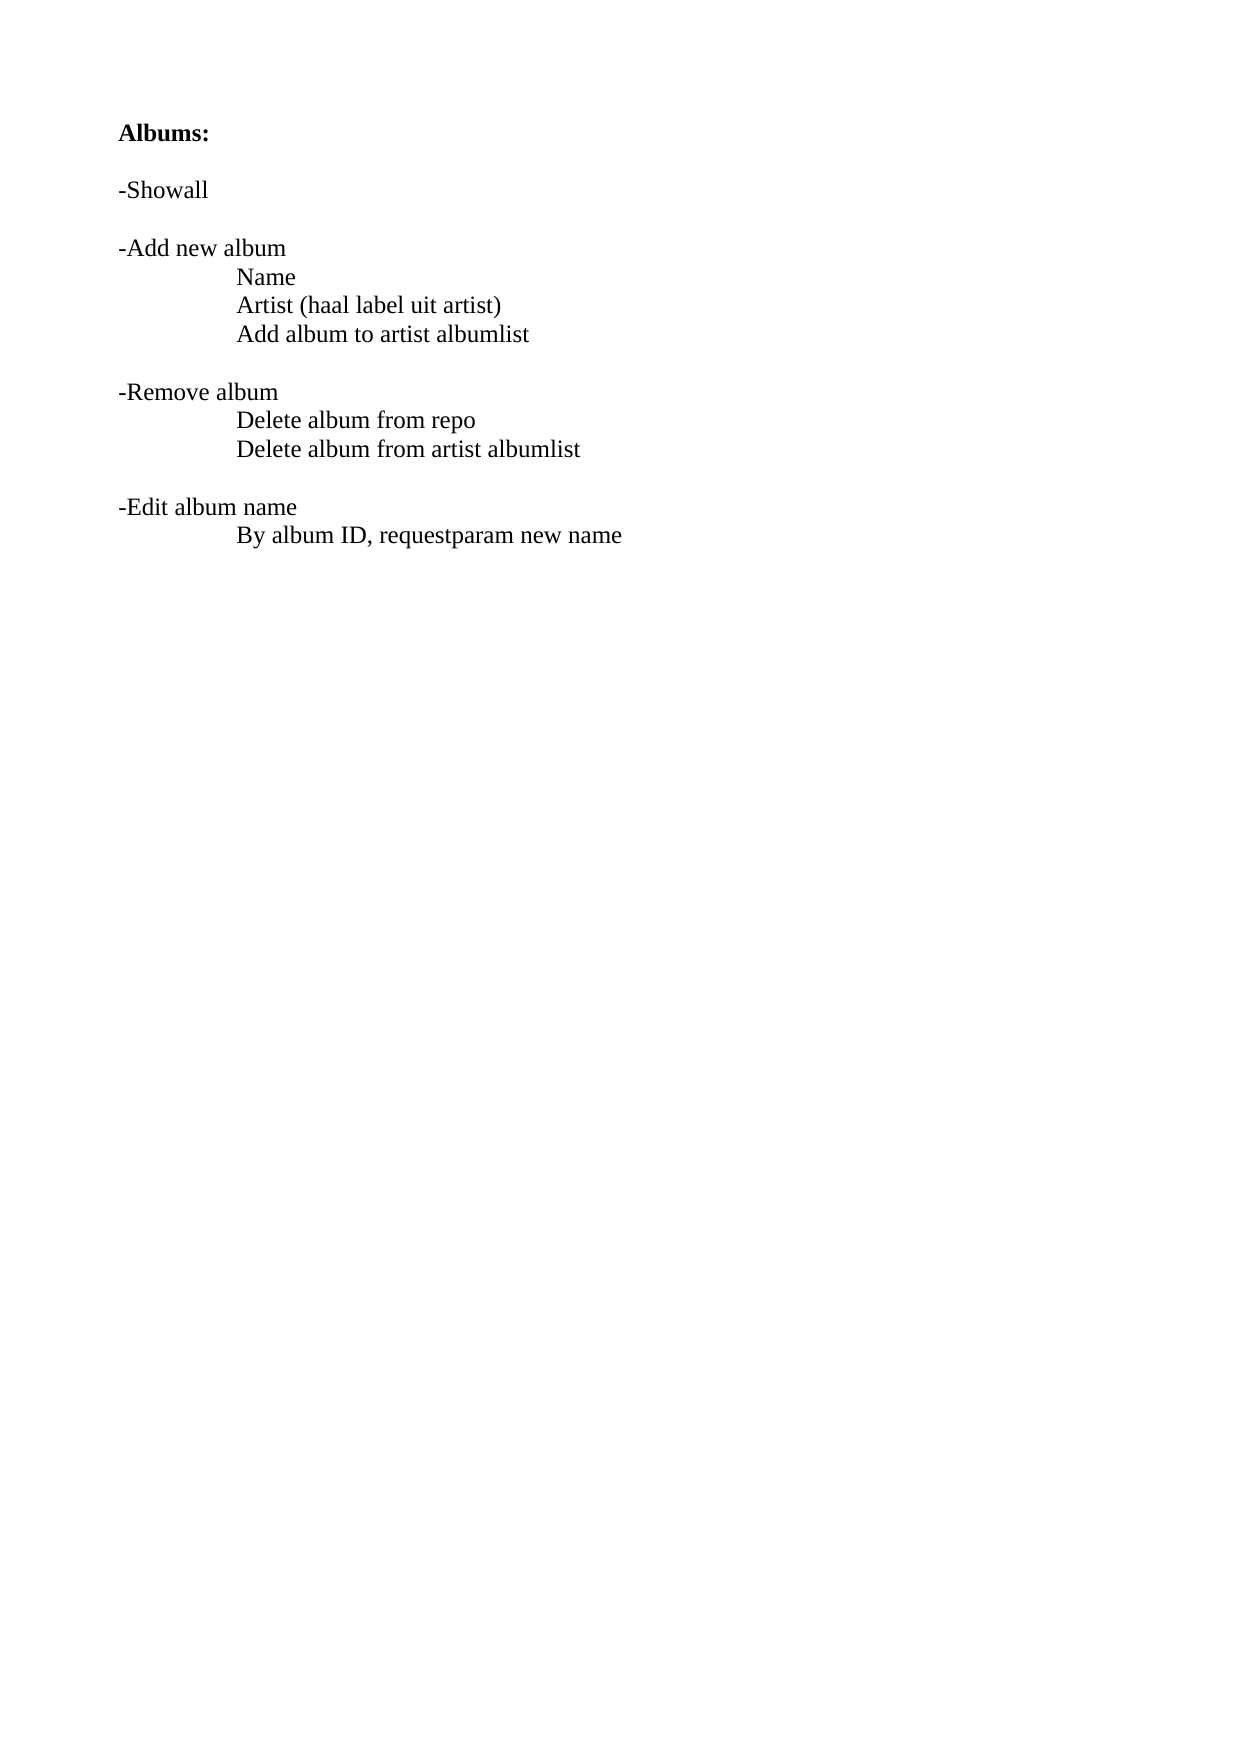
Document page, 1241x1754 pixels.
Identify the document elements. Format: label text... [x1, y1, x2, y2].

text Delete album from repo [118, 406, 1122, 434]
text Add album to artist albumlist [118, 319, 1122, 348]
text -Remove album [118, 377, 1122, 406]
text -Showall [118, 176, 1122, 204]
text -Add new album [118, 233, 1122, 262]
text Artist (haal label uit artist) [118, 291, 1122, 319]
text Albums: [118, 118, 1122, 147]
text -Edit album name [118, 492, 1122, 521]
text Name [118, 262, 1122, 291]
text By album ID, requestparam new name [118, 521, 1122, 549]
text Delete album from artist albumlist [118, 434, 1122, 463]
